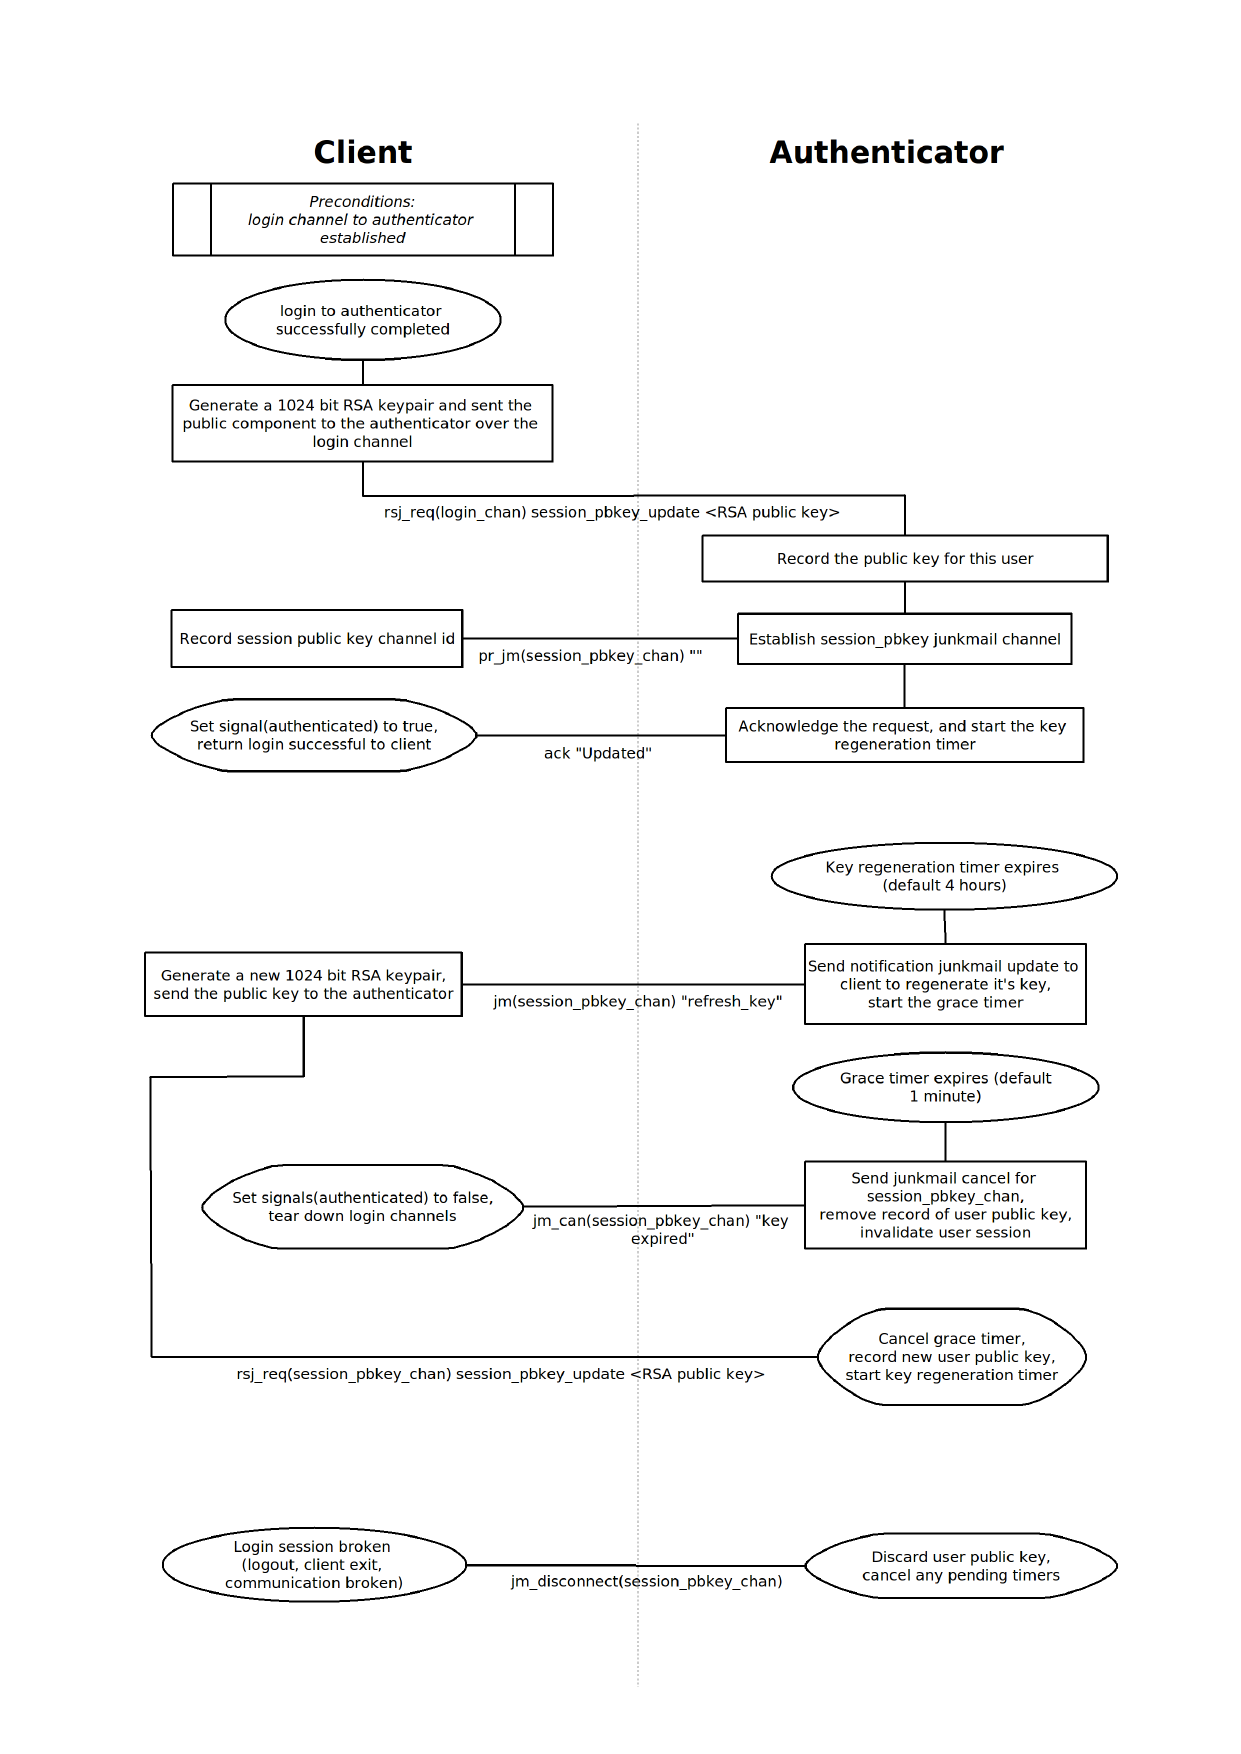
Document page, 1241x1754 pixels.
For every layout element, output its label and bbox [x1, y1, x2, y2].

picture [118, 118, 1122, 1692]
